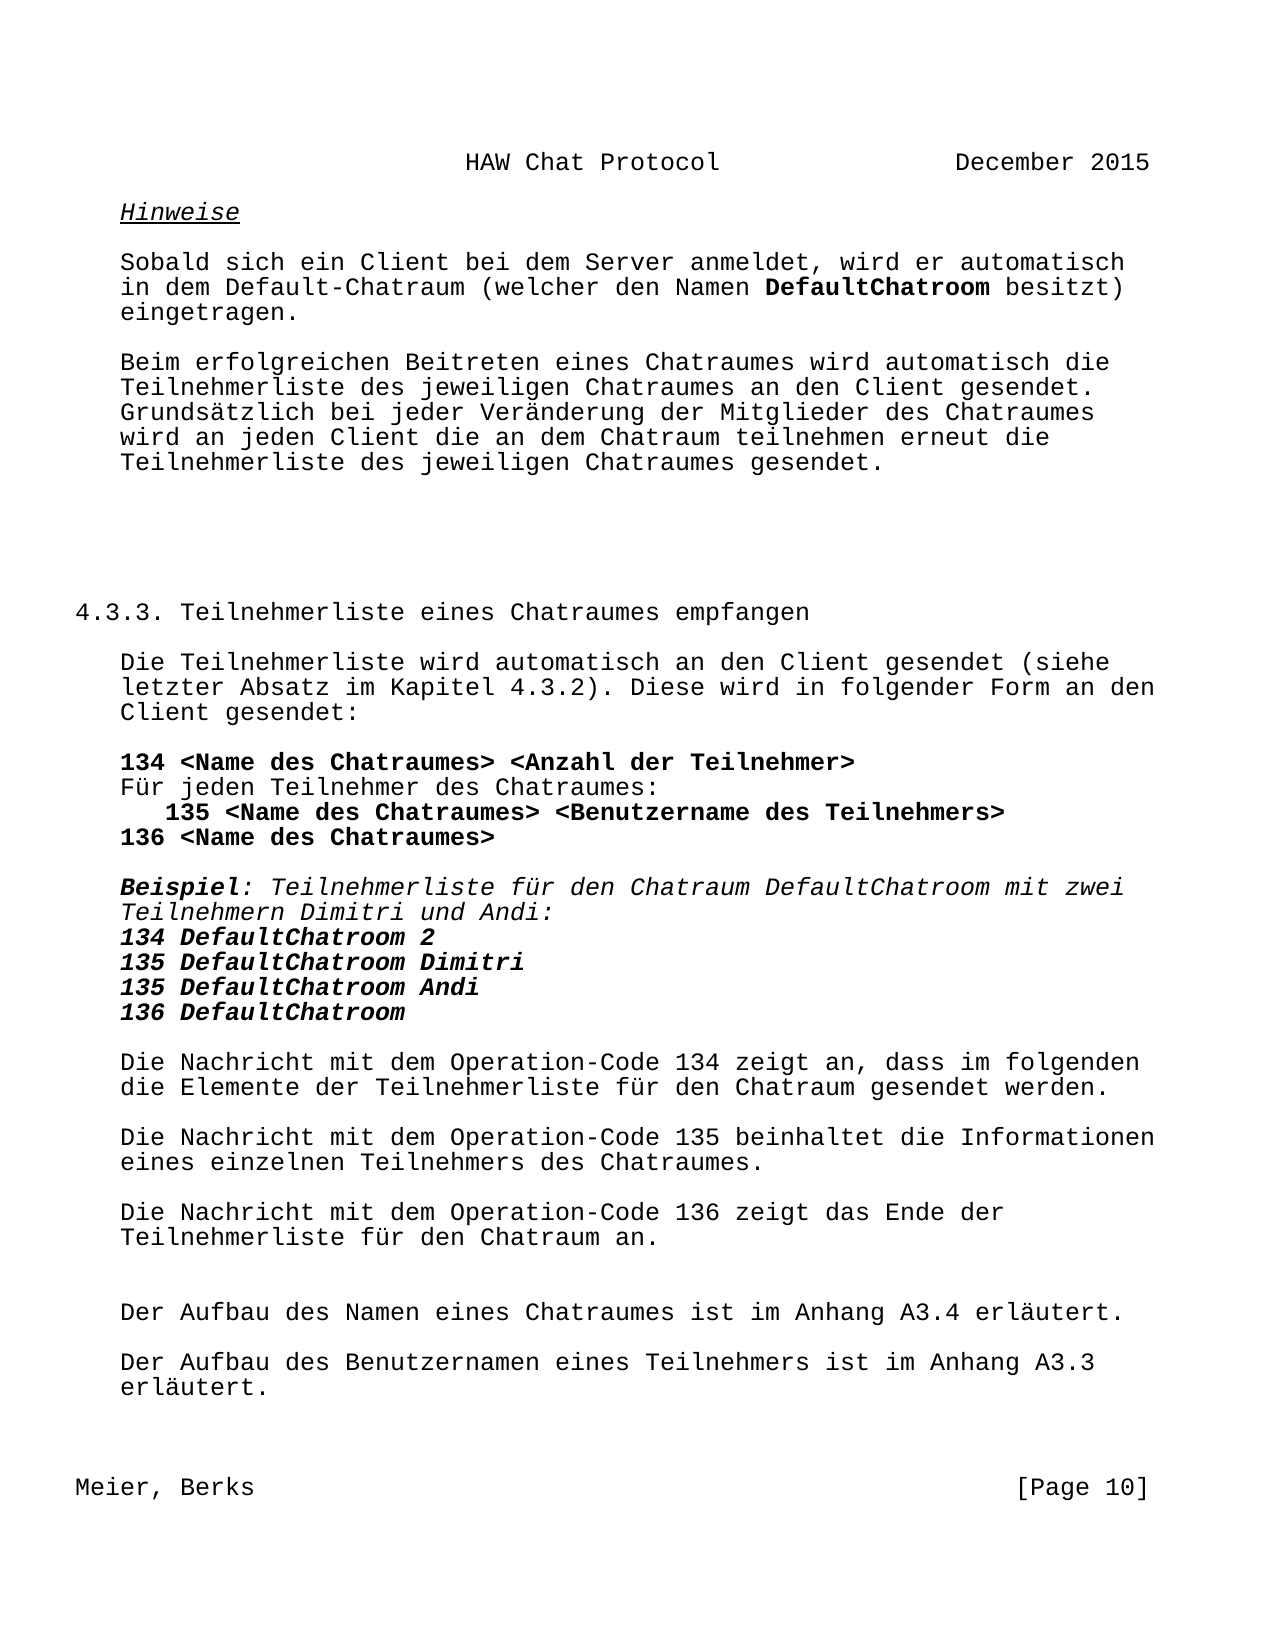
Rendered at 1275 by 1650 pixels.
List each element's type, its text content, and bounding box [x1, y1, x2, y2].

list Hinweise [120, 200, 1155, 225]
list Die Teilnehmerliste wird automatisch an den Client gesendet (siehe letzter Absatz im Kapitel 4.3.2). Diese wird in folgender Form an den Client gesendet: 134 <Name des Chatraumes> <Anzahl der Teilnehmer> Für jeden Teilnehmer des Chatraumes: 135 <Name des Chatraumes> <Benutzername des Teilnehmers> 136 <Name des Chatraumes> [120, 650, 1155, 850]
text Der Aufbau des Namen eines Chatraumes ist im Anhang A3.4 erläutert. [120, 1300, 1155, 1325]
list Beispiel: Teilnehmerliste für den Chatraum DefaultChatroom mit zwei Teilnehmern Dimitri und Andi: 134 DefaultChatroom 2 135 DefaultChatroom Dimitri 135 DefaultChatroom Andi 136 DefaultChatroom [120, 875, 1155, 1025]
list Die Nachricht mit dem Operation-Code 134 zeigt an, dass im folgenden die Elemente der Teilnehmerliste für den Chatraum gesendet werden. Die Nachricht mit dem Operation-Code 135 beinhaltet die Informationen eines einzelnen Teilnehmers des Chatraumes. Die Nachricht mit dem Operation-Code 136 zeigt das Ende der Teilnehmerliste für den Chatraum an. [120, 1050, 1155, 1275]
list Sobald sich ein Client bei dem Server anmeldet, wird er automatisch in dem Default-Chatraum (welcher den Namen DefaultChatroom besitzt) eingetragen. [120, 250, 1155, 325]
subtitle Teilnehmerliste eines Chatraumes empfangen [75, 600, 1155, 625]
list Beim erfolgreichen Beitreten eines Chatraumes wird automatisch die Teilnehmerliste des jeweiligen Chatraumes an den Client gesendet. Grundsätzlich bei jeder Veränderung der Mitglieder des Chatraumes wird an jeden Client die an dem Chatraum teilnehmen erneut die Teilnehmerliste des jeweiligen Chatraumes gesendet. [120, 350, 1155, 475]
text Der Aufbau des Benutzernamen eines Teilnehmers ist im Anhang A3.3 erläutert. [120, 1350, 1155, 1400]
